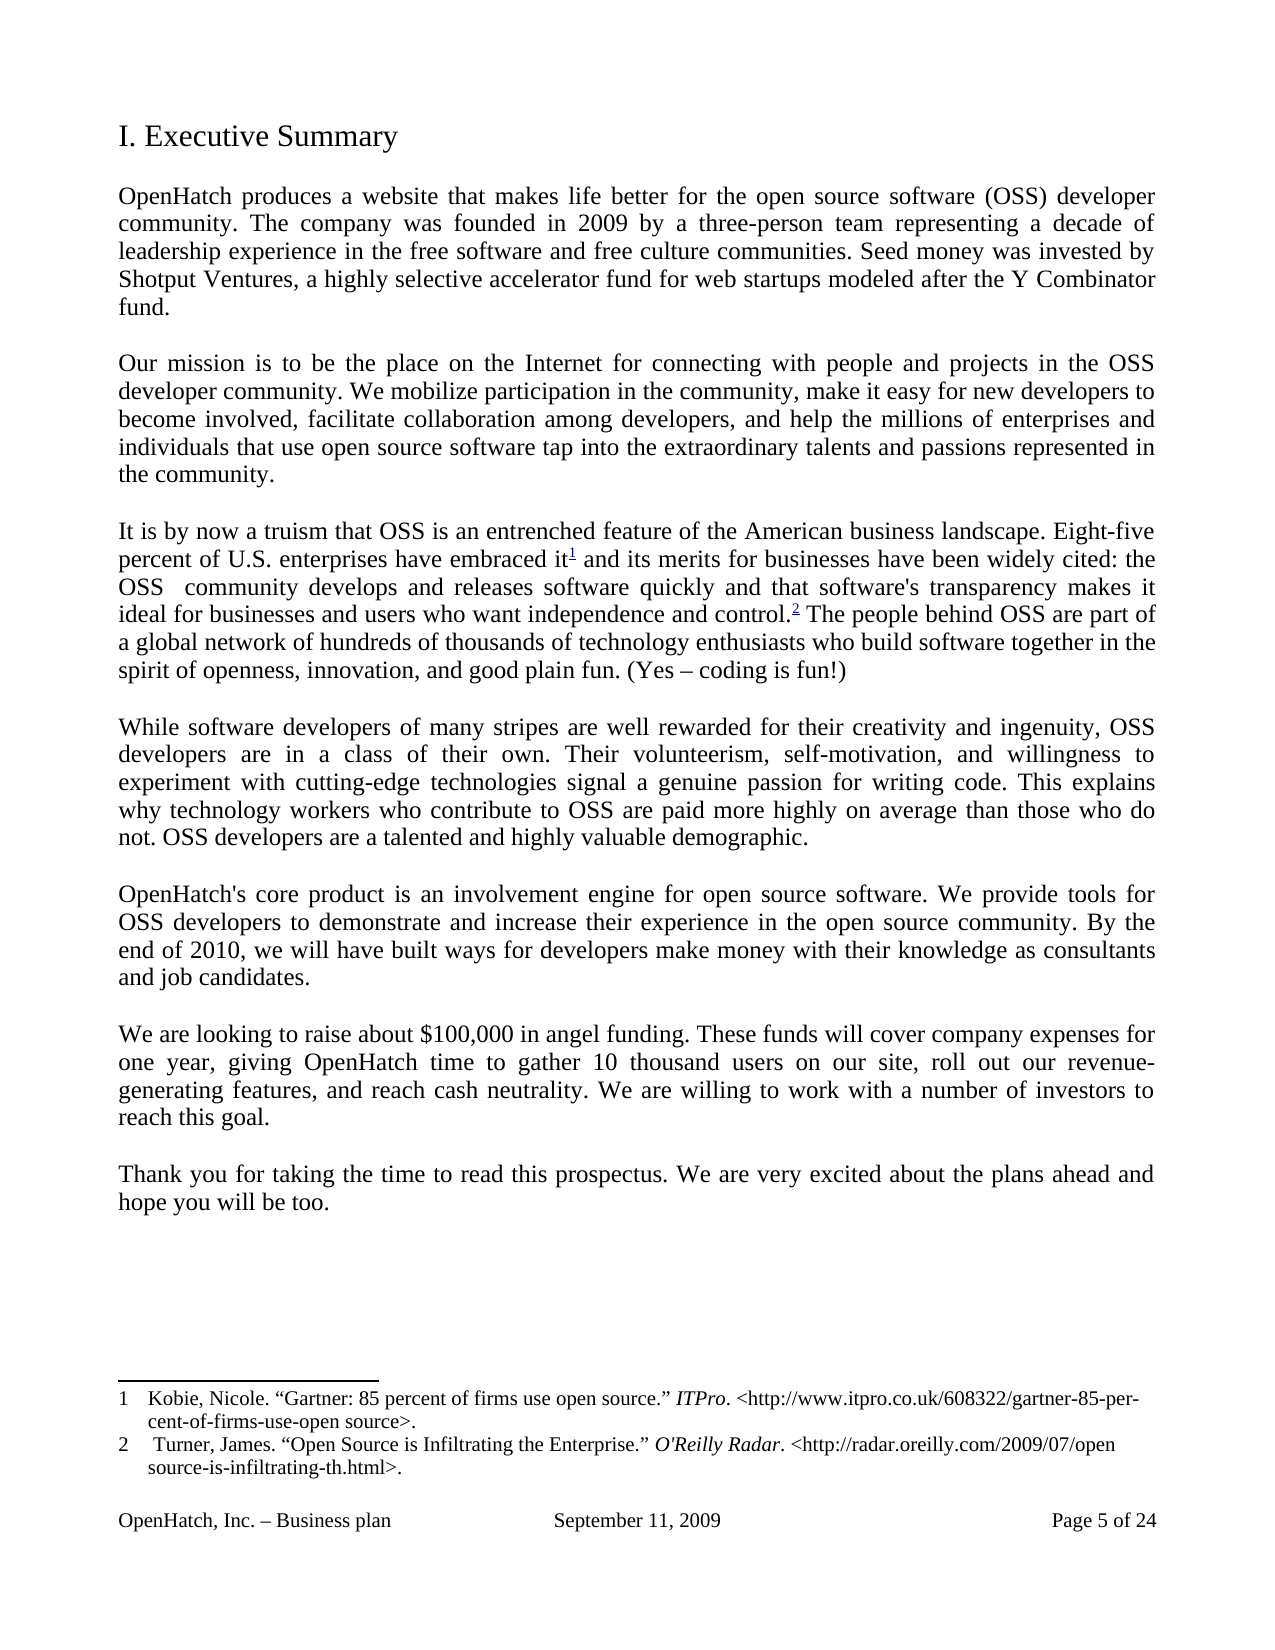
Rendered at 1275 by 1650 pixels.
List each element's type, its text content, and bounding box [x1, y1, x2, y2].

text OpenHatch produces a website that makes life better for the open source software (OSS) developer community. The company was founded in 2009 by a three-person team representing a decade of leadership experience in the free software and free culture communities. Seed money was invested by Shotput Ventures, a highly selective accelerator fund for web startups modeled after the Y Combinator fund. [118, 182, 1156, 320]
text Our mission is to be the place on the Internet for connecting with people and projects in the OSS developer community. We mobilize participation in the community, make it easy for new developers to become involved, facilitate collaboration among developers, and help the millions of enterprises and individuals that use open source software tap into the extraordinary talents and passions represented in the community. [118, 349, 1156, 488]
text Turner, James. “Open Source is Infiltrating the Enterprise.” O'Reilly Radar. <http://radar.oreilly.com/2009/07/open source-is-infiltrating-th.html>. [118, 1433, 1156, 1479]
text It is by now a truism that OSS is an entrenched feature of the American business landscape. Eight-five percent of U.S. enterprises have embraced it and its merits for businesses have been widely cited: the OSS community develops and releases software quickly and that software's transparency makes it ideal for businesses and users who want independence and control. The people behind OSS are part of a global network of hundreds of thousands of technology enthusiasts who build software together in the spirit of openness, innovation, and good plain fun. (Yes – coding is fun!) [118, 517, 1156, 683]
text I. Executive Summary [118, 118, 1156, 153]
text Kobie, Nicole. “Gartner: 85 percent of firms use open source.” ITPro. <http://www.itpro.co.uk/608322/gartner-85-per-cent-of-firms-use-open source>. [118, 1387, 1156, 1433]
text While software developers of many stripes are well rewarded for their creativity and ingenuity, OSS developers are in a class of their own. Their volunteerism, self-motivation, and willingness to experiment with cutting-edge technologies signal a genuine passion for writing code. This explains why technology workers who contribute to OSS are paid more highly on average than those who do not. OSS developers are a talented and highly valuable demographic. [118, 713, 1156, 851]
text OpenHatch's core product is an involvement engine for open source software. We provide tools for OSS developers to demonstrate and increase their experience in the open source community. By the end of 2010, we will have built ways for developers make money with their knowledge as consultants and job candidates. [118, 880, 1156, 991]
text Thank you for taking the time to read this prospectus. We are very excited about the plans ahead and hope you will be too. [118, 1160, 1156, 1216]
text We are looking to raise about $100,000 in angel funding. These funds will cover company expenses for one year, giving OpenHatch time to gather 10 thousand users on our site, roll out our revenue-generating features, and reach cash neutrality. We are willing to work with a number of investors to reach this goal. [118, 1020, 1156, 1131]
